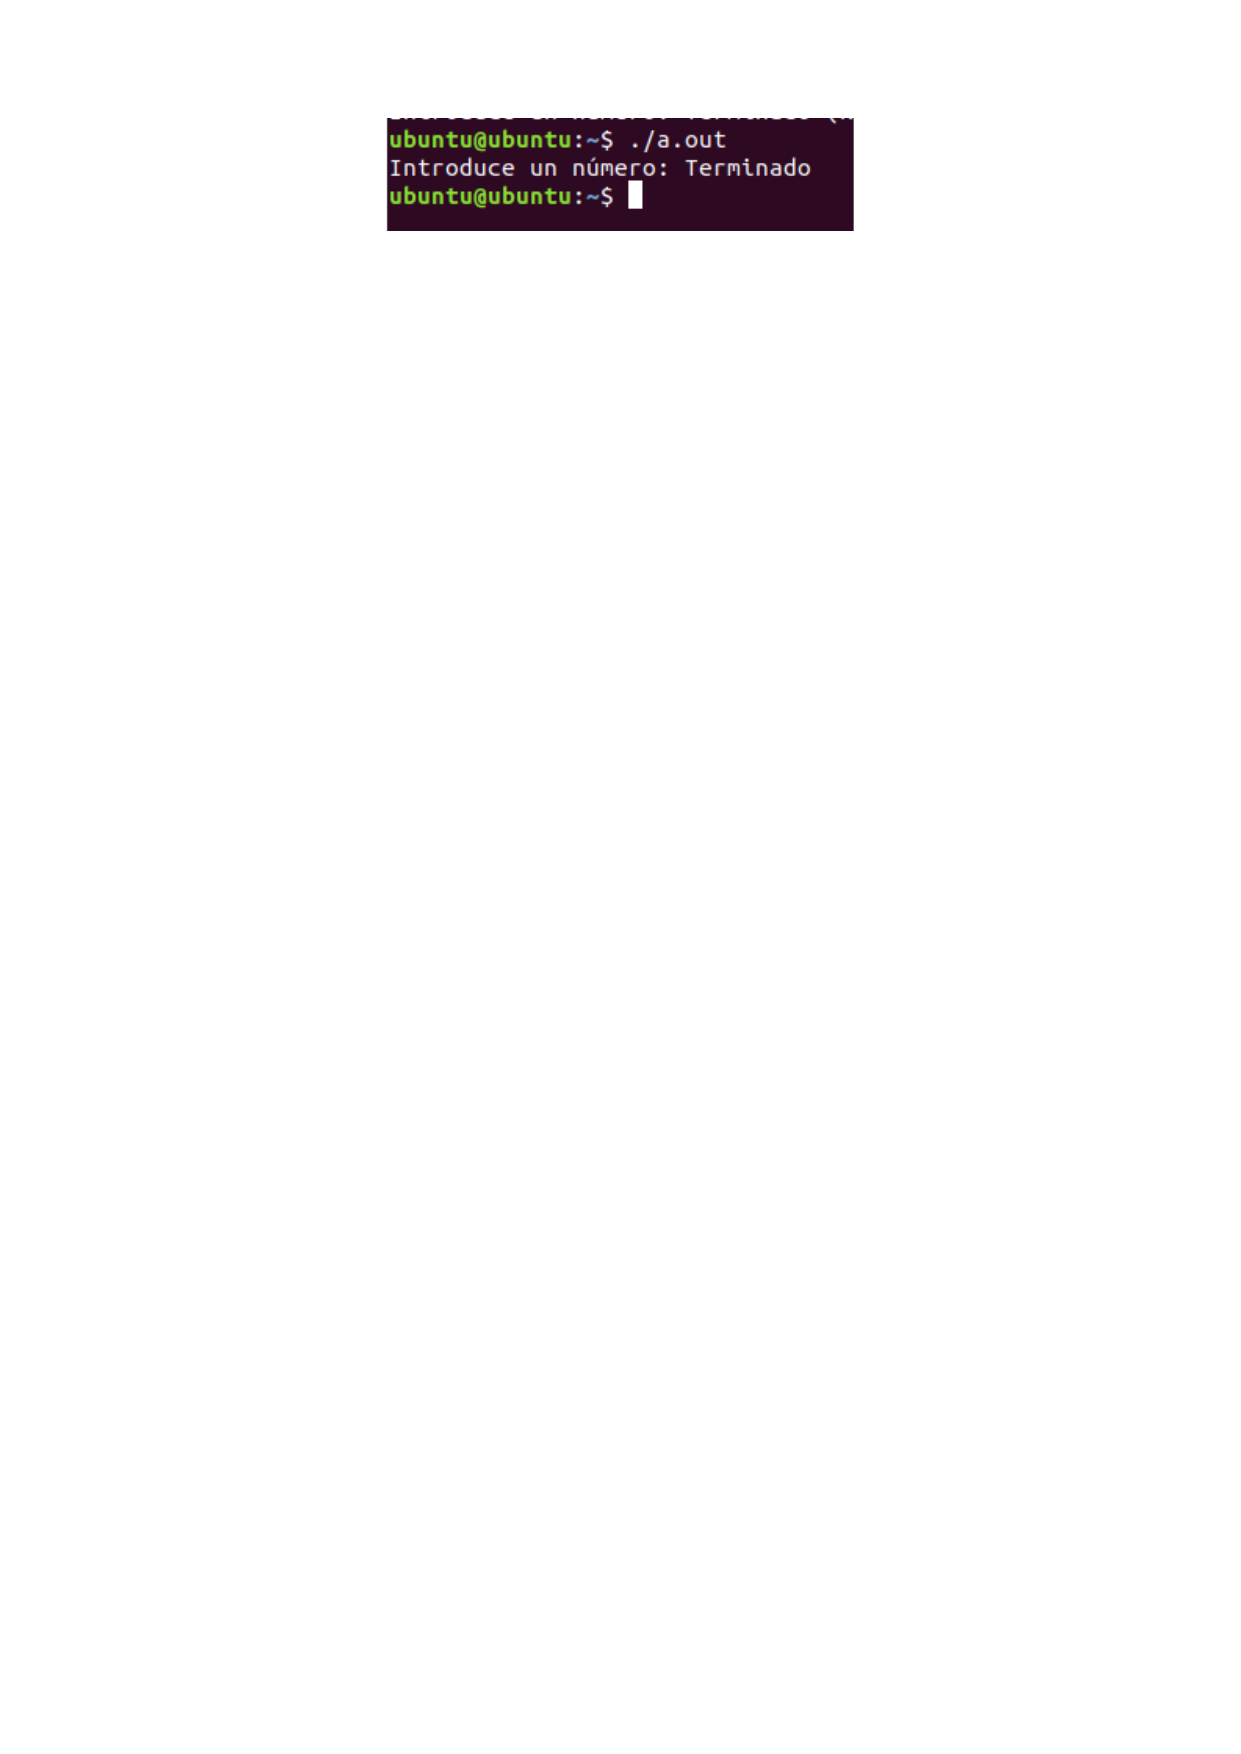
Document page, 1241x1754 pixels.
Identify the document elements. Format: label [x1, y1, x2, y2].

picture [386, 118, 854, 231]
